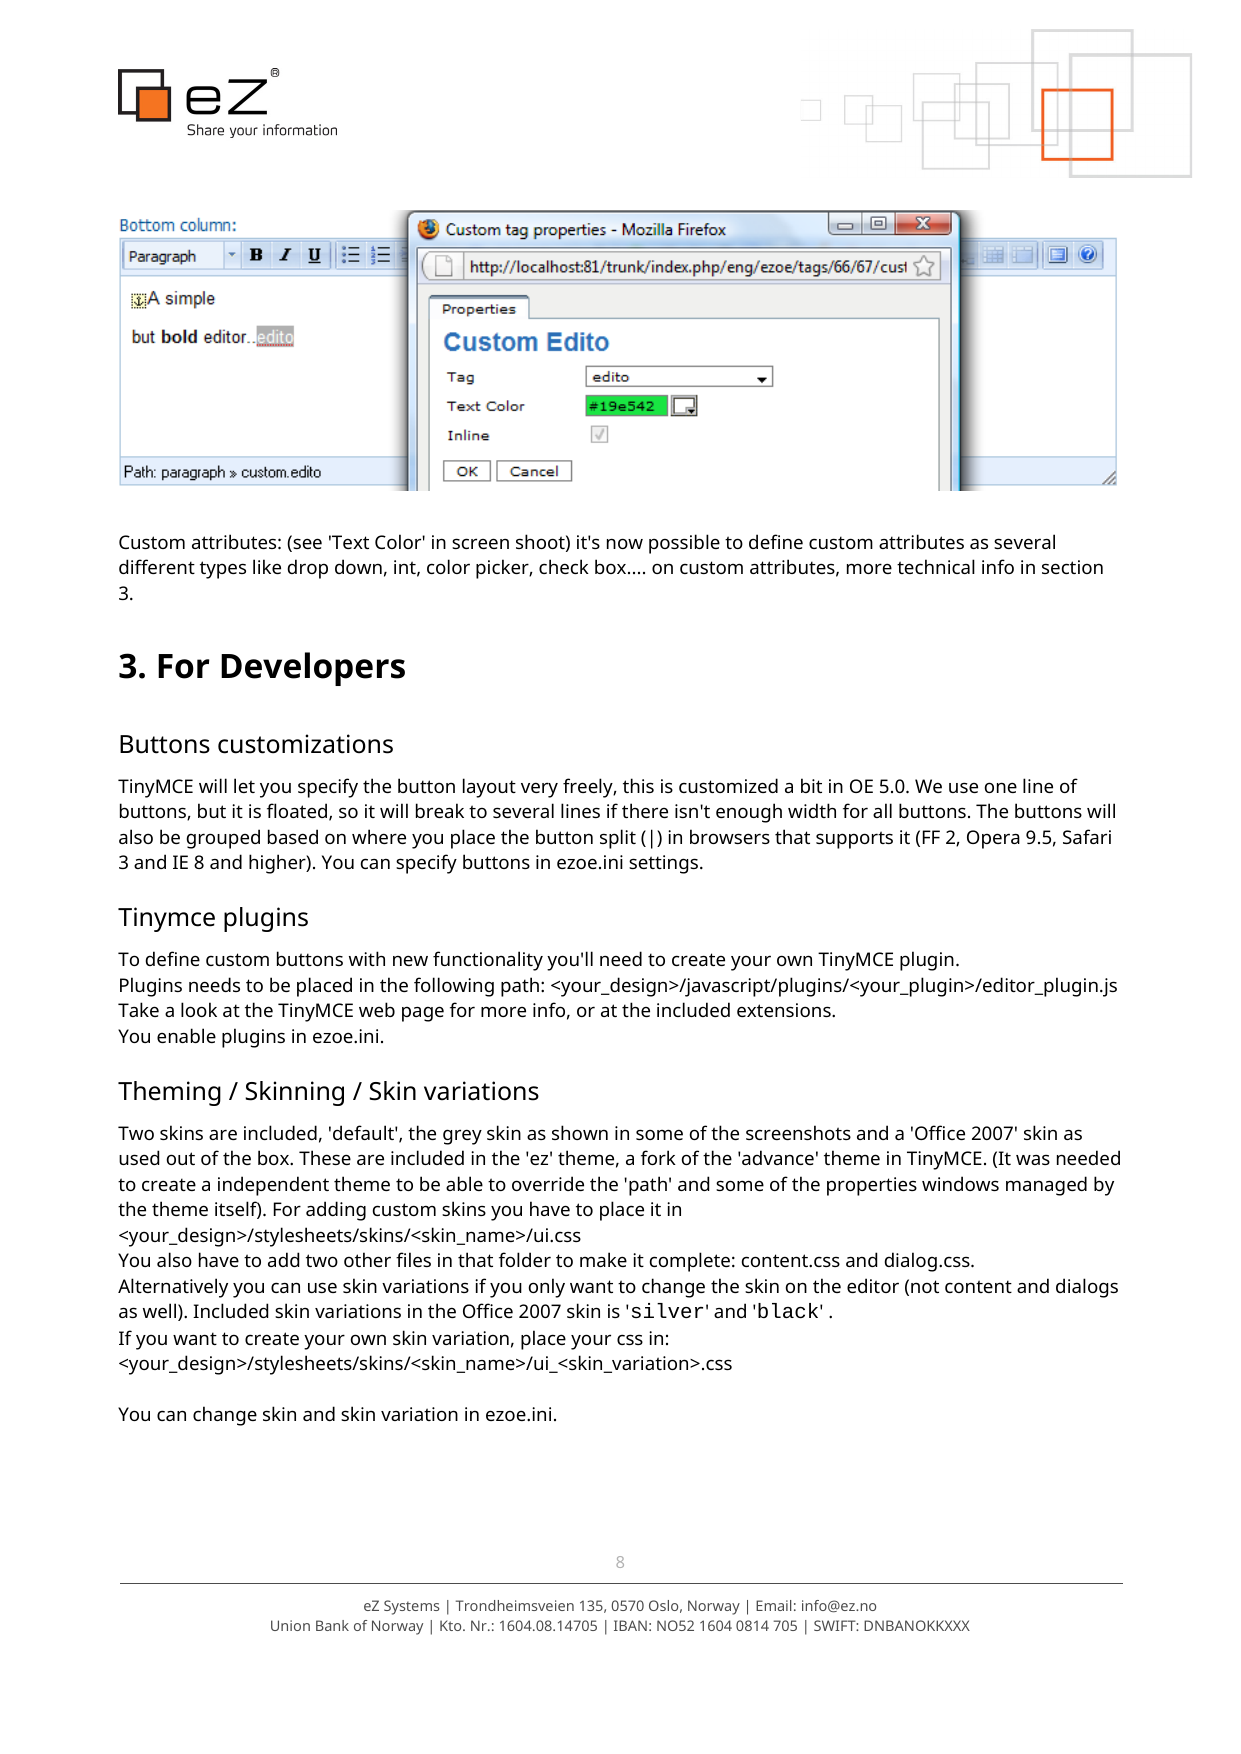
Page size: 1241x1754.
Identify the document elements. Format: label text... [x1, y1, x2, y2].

text <your_design>/stylesheets/skins/<skin_name>/ui_<skin_variation>.css [118, 1351, 1122, 1376]
text Alternatively you can use skin variations if you only want to change the skin on the editor (not content and dialogs as well). Included skin variations in the Office 2007 skin is 'silver' and 'black' . [118, 1273, 1122, 1325]
text You can change skin and skin variation in ezoe.ini. [118, 1402, 1122, 1427]
text Plugins needs to be placed in the following path: <your_design>/javascript/plugins/<your_plugin>/editor_plugin.js [118, 972, 1122, 998]
text Take a look at the TinyMCE web page for more info, or at the included extensions. [118, 998, 1122, 1023]
text To define custom buttons with new functionality you'll need to create your own TinyMCE plugin. [118, 947, 1122, 972]
subtitle Theming / Skinning / Skin variations [118, 1074, 1122, 1108]
text You also have to add two other files in that folder to make it complete: content.css and dialog.css. [118, 1248, 1122, 1273]
text If you want to create your own skin variation, place your css in: [118, 1325, 1122, 1351]
subtitle Buttons customizations [118, 726, 1122, 760]
picture [117, 210, 1121, 491]
picture [118, 68, 442, 187]
text Two skins are included, 'default', the grey skin as shown in some of the screenshots and a 'Office 2007' skin as used out of the box. These are included in the 'ez' theme, a fork of the 'advance' theme in TinyMCE. (It was needed to create a independent theme to be able to override the 'path' and some of the properties windows managed by the theme itself). For adding custom skins you have to place it in <your_design>/stylesheets/skins/<skin_name>/ui.css [118, 1120, 1122, 1248]
text You enable plugins in ezoe.ini. [118, 1023, 1122, 1049]
picture [800, 29, 1193, 178]
subtitle 3. For Developers [118, 643, 1122, 689]
text TinyMCE will let you specify the button layout very freely, this is customized a bit in OE 5.0. We use one line of buttons, but it is floated, so it will break to several lines if there isn't enough width for all buttons. The buttons will also be grouped based on where you place the button split (|) in browsers that supports it (FF 2, Opera 9.5, Safari 3 and IE 8 and higher). You can specify buttons in ezoe.ini settings. [118, 773, 1122, 875]
subtitle Tinymce plugins [118, 900, 1122, 934]
text Custom attributes: (see 'Text Color' in screen shoot) it's now possible to define custom attributes as several different types like drop down, int, color picker, check box.... on custom attributes, more technical info in section 3. [118, 529, 1122, 606]
